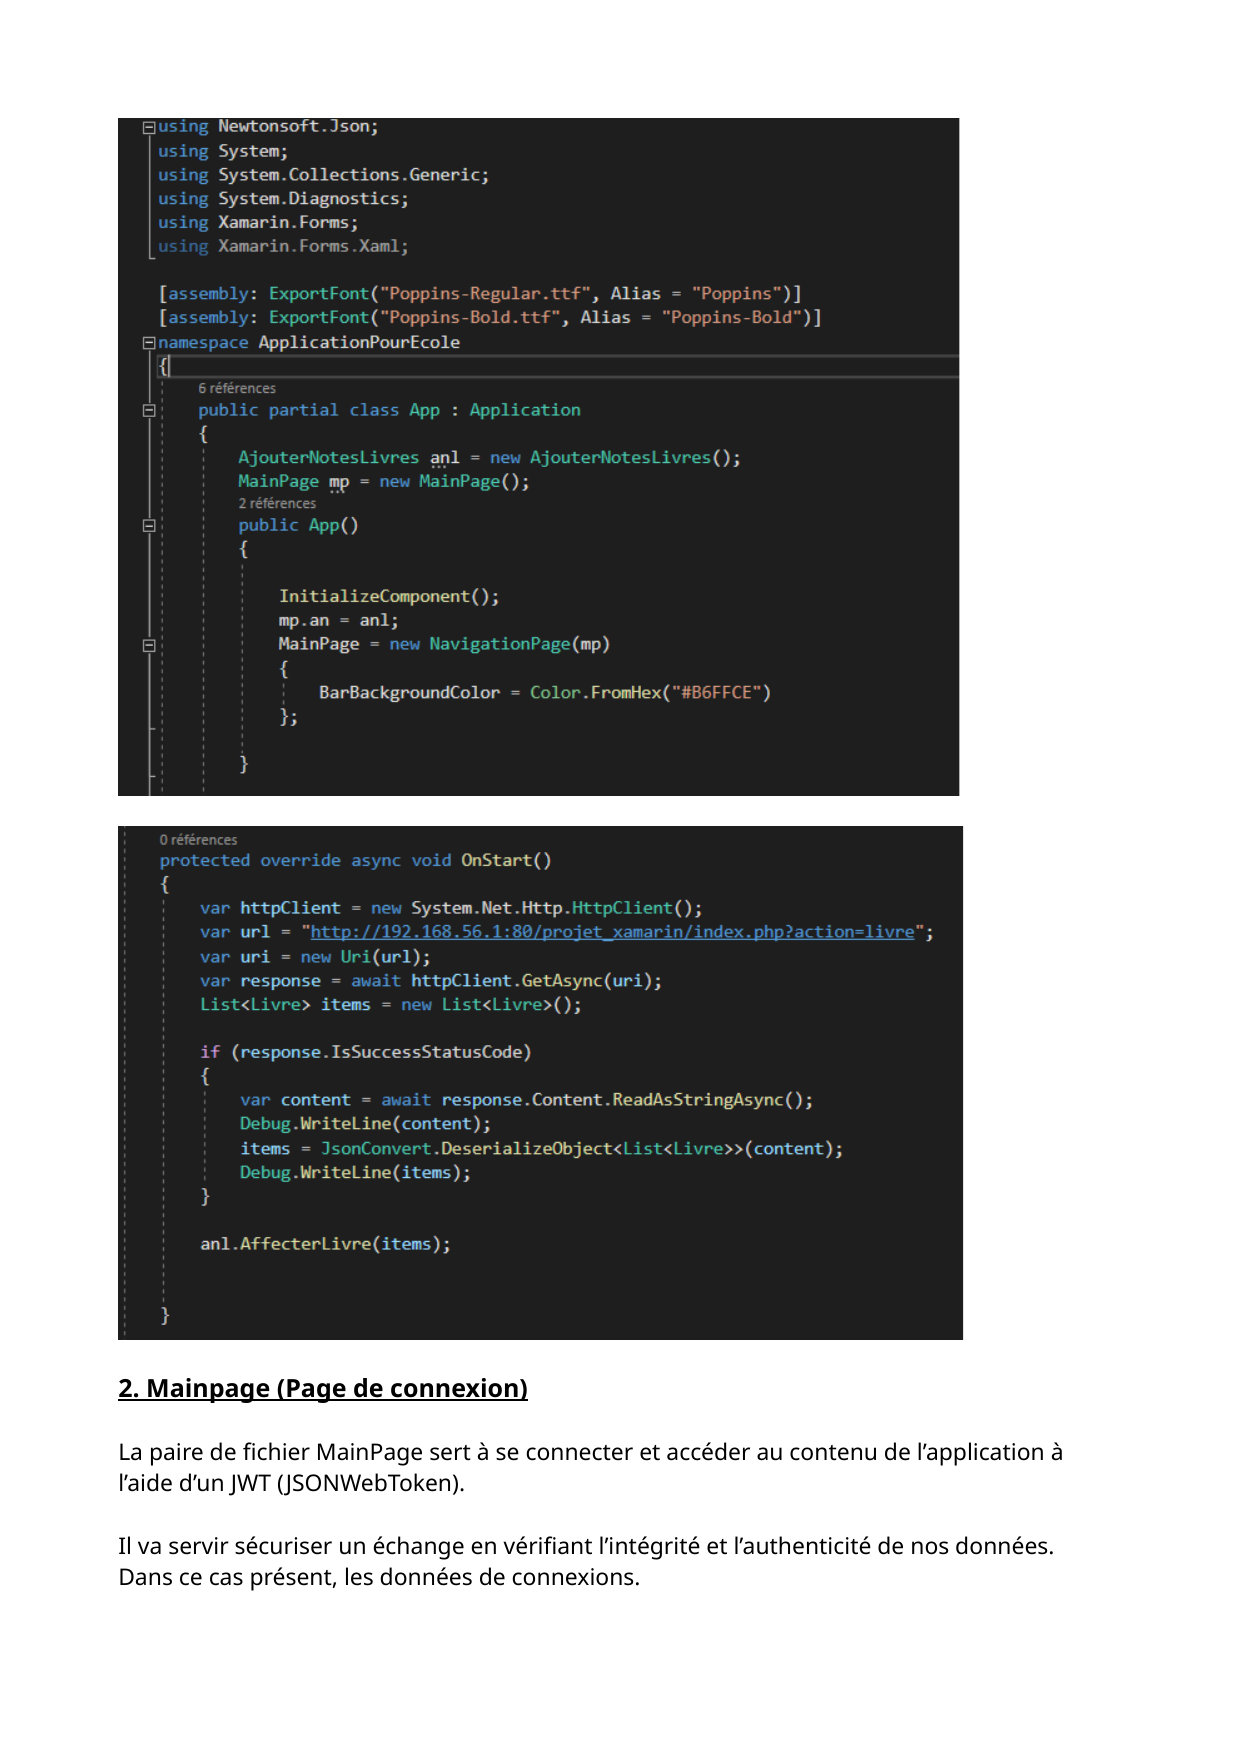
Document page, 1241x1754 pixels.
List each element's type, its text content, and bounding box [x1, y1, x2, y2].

text Dans ce cas présent, les données de connexions. [118, 1561, 1122, 1592]
text Il va servir sécuriser un échange en vérifiant l’intégrité et l’authenticité de nos données. [118, 1530, 1122, 1561]
text 2. Mainpage (Page de connexion) [118, 1371, 1122, 1405]
text La paire de fichier MainPage sert à se connecter et accéder au contenu de l’application à l’aide d’un JWT (JSONWebToken). [118, 1436, 1122, 1498]
